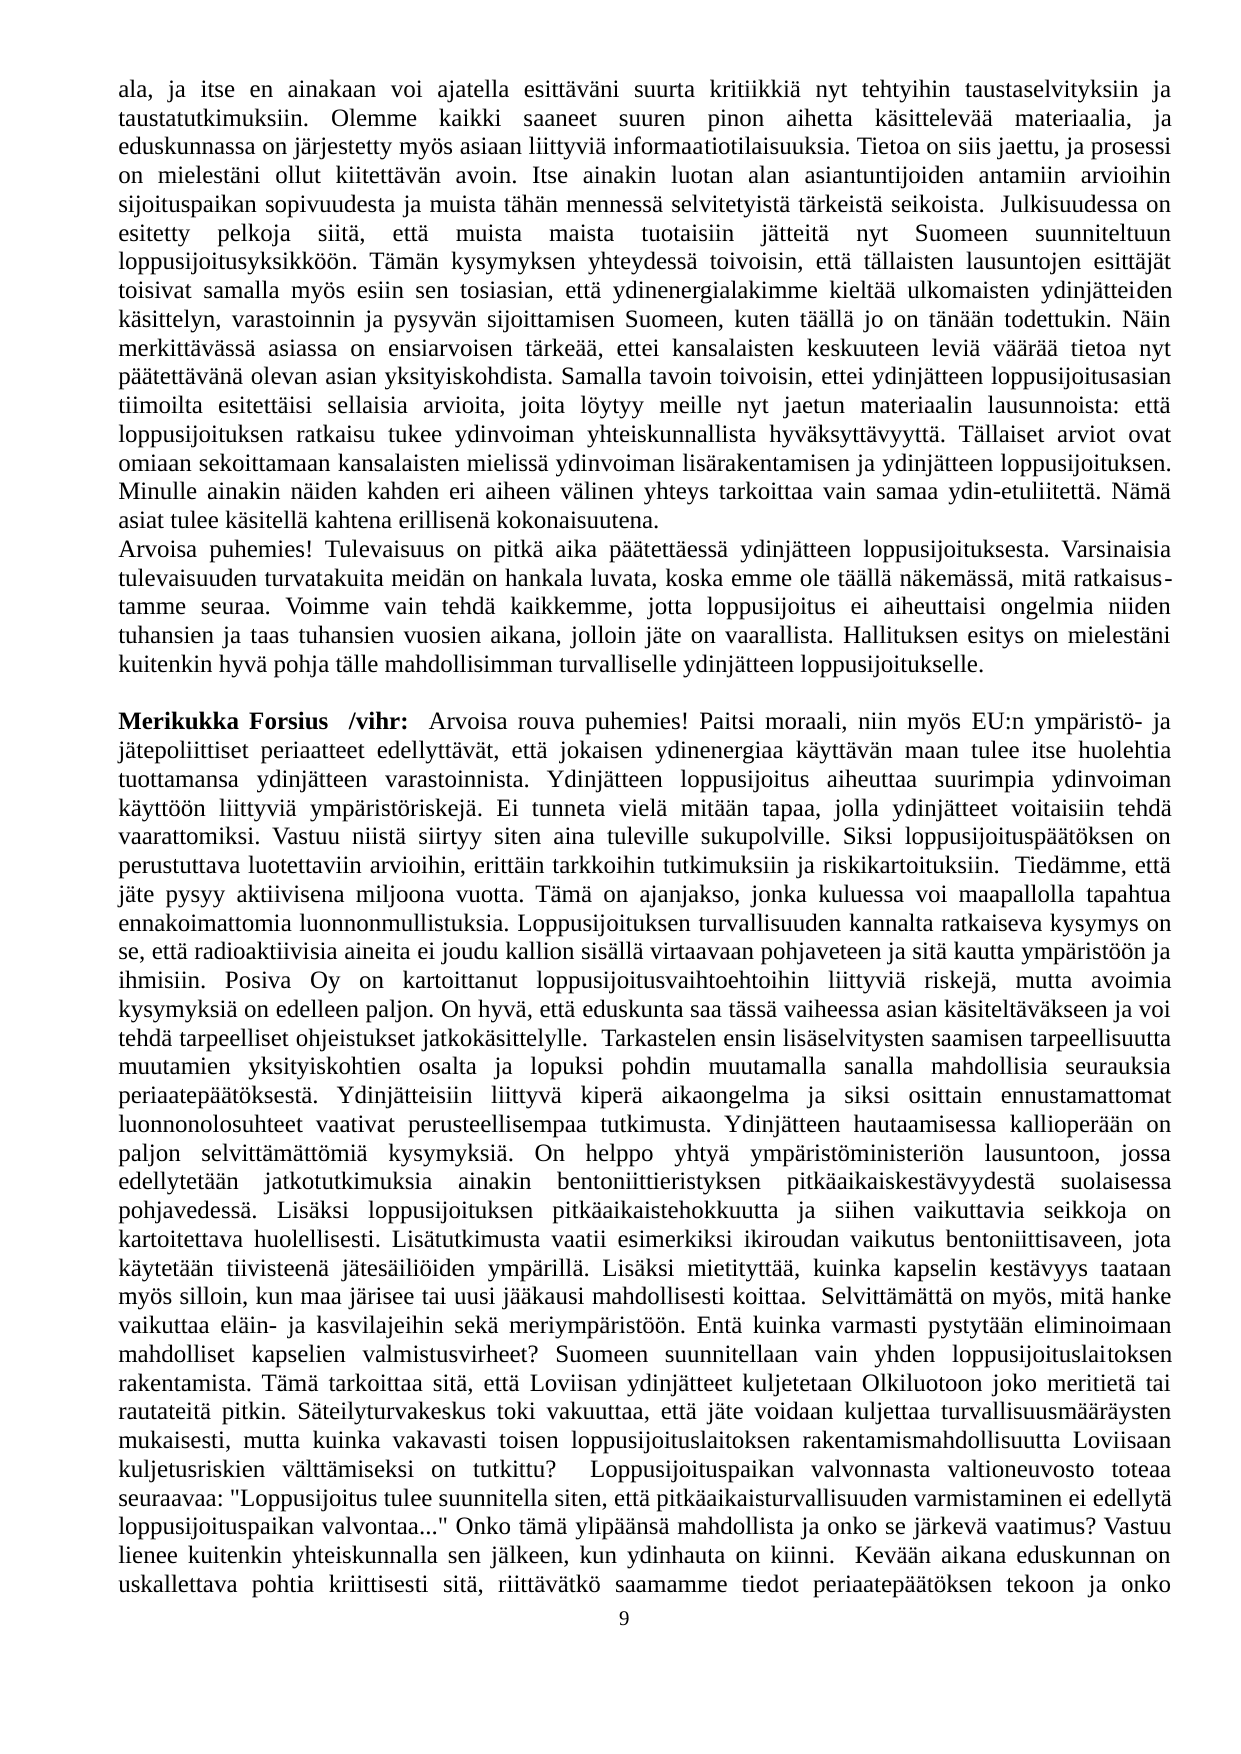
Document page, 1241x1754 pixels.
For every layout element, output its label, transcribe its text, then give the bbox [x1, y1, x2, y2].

text Arvoisa puhemies! Tulevaisuus on pitkä aika päätettäessä ydinjätteen loppusijoituksesta. Varsinaisia tulevaisuuden turvatakuita meidän on hankala luvata, koska emme ole täällä näkemässä, mitä ratkaisus­tamme seuraa. Voimme vain tehdä kaikkemme, jotta loppusijoitus ei aiheuttaisi ongelmia niiden tuhansien ja taas tuhansien vuosien aikana, jolloin jäte on vaarallista. Hallituksen esitys on mielestäni kuitenkin hyvä pohja tälle mahdollisimman turvalliselle ydinjätteen loppusijoitukselle. [118, 534, 1172, 678]
text ala, ja itse en ainakaan voi ajatella esittäväni suurta kritiikkiä nyt tehtyihin taustaselvityksiin ja taustatutkimuksiin. Olemme kaikki saaneet suuren pinon aihetta käsittelevää materiaalia, ja eduskunnassa on järjestetty myös asiaan liittyviä informaa­tiotilaisuuksia. Tietoa on siis jaettu, ja prosessi on mielestäni ollut kiitettävän avoin. Itse ainakin luotan alan asiantuntijoiden antamiin arvioihin sijoituspaikan sopivuudesta ja muista tähän mennessä selvitetyistä tärkeistä seikoista. Julkisuudessa on esitetty pelkoja siitä, että muista maista tuotaisiin jätteitä nyt Suomeen suunniteltuun loppusijoitusyksikköön. Tämän kysymyksen yhteydessä toivoisin, että tällaisten lausuntojen esittäjät toisivat samalla myös esiin sen tosiasian, että ydinenergialakimme kieltää ulkomaisten ydinjättei­den käsittelyn, varastoinnin ja pysyvän sijoittamisen Suomeen, kuten täällä jo on tänään todettukin. Näin merkittävässä asiassa on ensiarvoisen tärkeää, ettei kansalaisten keskuuteen leviä väärää tietoa nyt päätettävänä olevan asian yksityiskohdista. Samalla tavoin toivoisin, ettei ydinjätteen loppusijoitusasian tiimoilta esitettäisi sellaisia arvioita, joita löytyy meille nyt jaetun materiaalin lausunnoista: että loppusijoi­tuksen ratkaisu tukee ydinvoiman yhteiskunnallista hyväksyttävyyttä. Tällaiset arviot ovat omiaan sekoittamaan kansalaisten mielissä ydinvoiman lisärakentamisen ja ydinjätteen loppusijoituksen. Minulle ainakin näiden kahden eri aiheen välinen yhteys tarkoittaa vain samaa ydin-etuliitettä. Nämä asiat tulee käsitellä kahtena erillisenä kokonaisuutena. [118, 74, 1172, 534]
text Merikukka Forsius /vihr: Arvoisa rouva puhemies! Paitsi moraali, niin myös EU:n ympäristö- ja jätepoliittiset periaatteet edellyttävät, että jokaisen ydinenergiaa käyttävän maan tulee itse huolehtia tuottamansa ydinjätteen varastoinnista. Ydinjätteen loppusijoitus aiheuttaa suurimpia ydinvoiman käyttöön liittyviä ympäristöriskejä. Ei tunneta vielä mitään tapaa, jolla ydinjätteet voitaisiin tehdä vaarattomiksi. Vastuu niistä siirtyy siten aina tuleville sukupolville. Siksi loppusijoituspäätöksen on perustuttava luotettaviin arvioihin, erittäin tarkkoihin tutkimuksiin ja riskikartoituksiin. Tiedämme, että jäte pysyy aktiivisena miljoona vuotta. Tämä on ajanjakso, jonka kuluessa voi maapallolla tapahtua ennakoimattomia luonnon­mullistuksia. Loppusijoituksen turvallisuuden kannalta ratkaiseva kysymys on se, että radioaktiivi­sia aineita ei joudu kallion sisällä virtaavaan pohjaveteen ja sitä kautta ympäristöön ja ihmisiin. Posiva Oy on kartoittanut loppusijoitusvaihtoehtoihin liittyviä riskejä, mutta avoimia kysymyksiä on edelleen paljon. On hyvä, että eduskunta saa tässä vaiheessa asian käsiteltäväkseen ja voi tehdä tarpeelliset ohjeistukset jatkokäsittelylle. Tarkastelen ensin lisäselvitysten saamisen tarpeellisuutta muutamien yksityiskohtien osalta ja lopuksi pohdin muutamalla sanalla mahdollisia seurauksia periaatepäätöksestä. Ydinjätteisiin liittyvä kiperä aikaongelma ja siksi osittain ennustamattomat luonnonolosuhteet vaativat perusteellisempaa tutkimusta. Ydinjätteen hautaamisessa kallioperään on paljon selvittämättömiä kysymyksiä. On helppo yhtyä ympäristöministeriön lausuntoon, jossa edellytetään jatkotutkimuksia ainakin bentoniittieristyksen pitkäaikaiskestävyydestä suolaisessa pohjavedessä. Lisäksi loppusijoituksen pitkäaikaistehokkuutta ja siihen vaikuttavia seikkoja on kartoitettava huolellisesti. Lisätutkimusta vaatii esimerkiksi ikiroudan vaikutus bentoniittisaveen, jota käytetään tiivisteenä jätesäiliöiden ympärillä. Lisäksi mietityttää, kuinka kapselin kestävyys taataan myös silloin, kun maa järisee tai uusi jääkausi mahdollisesti koittaa. Selvittämättä on myös, mitä hanke vaikuttaa eläin- ja kasvilajeihin sekä meriympäristöön. Entä kuinka varmasti pystytään eliminoimaan mahdolliset kapselien valmistusvirheet? Suomeen suunnitellaan vain yhden loppusijoituslai­toksen rakentamista. Tämä tarkoittaa sitä, että Loviisan ydinjätteet kuljetetaan Olkiluotoon joko meritietä tai rautateitä pitkin. Säteilyturvakeskus toki vakuuttaa, että jäte voidaan kuljettaa turvallisuusmääräysten mukaisesti, mutta kuinka vakavasti toisen loppusijoituslaitoksen rakentamismahdollisuutta Loviisaan kuljetusriskien välttämiseksi on tutkittu? Loppusijoituspaikan valvonnasta valtioneuvosto toteaa seuraavaa: "Loppusijoitus tulee suunnitella siten, että pitkäaikaisturvallisuuden varmistaminen ei edellytä loppusijoi­tuspaikan valvontaa..." Onko tämä ylipäänsä mahdollista ja onko se järkevä vaatimus? Vastuu lienee kuitenkin yhteiskunnalla sen jälkeen, kun ydinhauta on kiinni. Kevään aikana eduskunnan on uskallettava pohtia kriittisesti sitä, riittävätkö saamamme tiedot periaatepäätöksen tekoon ja onko [118, 706, 1172, 1598]
